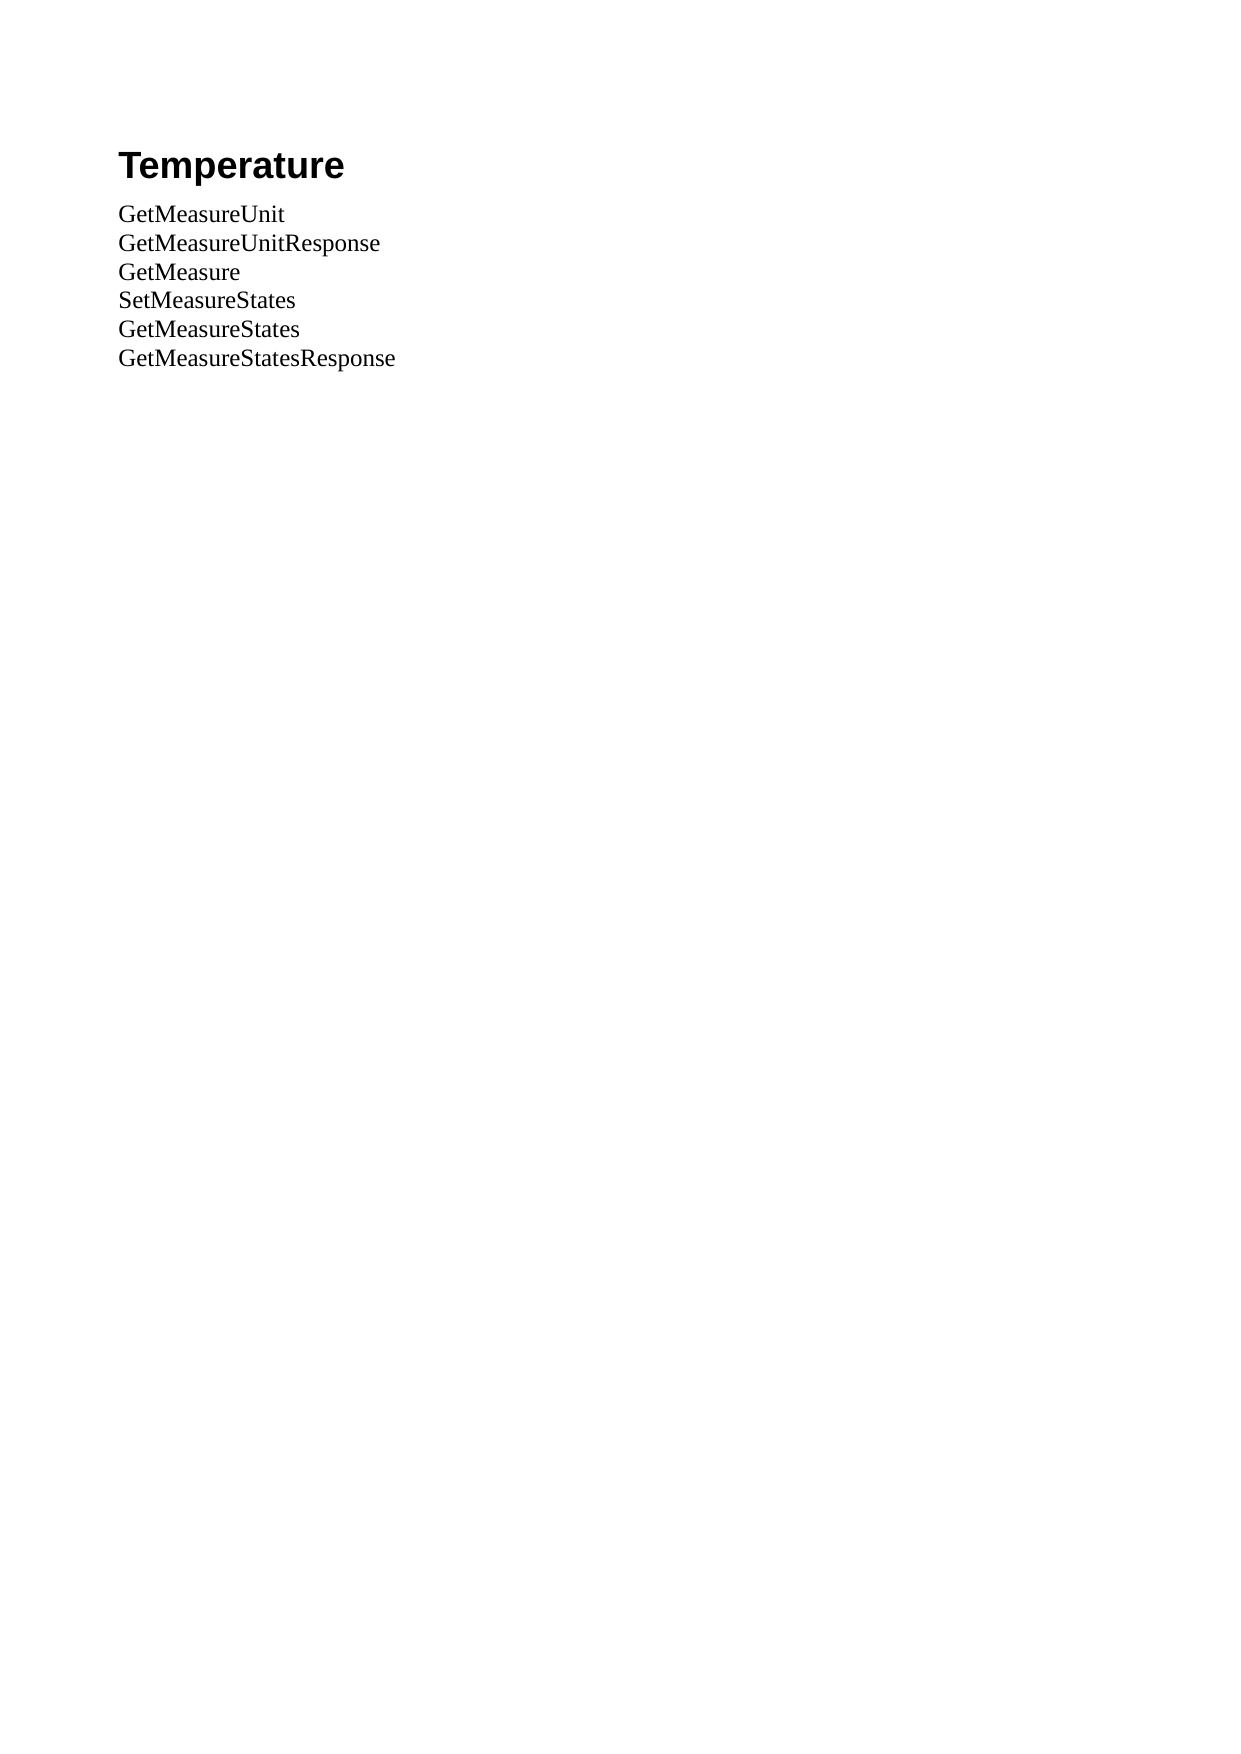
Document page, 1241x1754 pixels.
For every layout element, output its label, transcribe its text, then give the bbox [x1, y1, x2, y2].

text GetMeasureUnitResponse [118, 228, 1122, 257]
text GetMeasureUnit [118, 199, 1122, 228]
text GetMeasureStatesResponse [118, 343, 1122, 372]
text SetMeasureStates [118, 286, 1122, 314]
subtitle Temperature [118, 143, 1122, 187]
text GetMeasureStates [118, 314, 1122, 343]
text GetMeasure [118, 257, 1122, 286]
